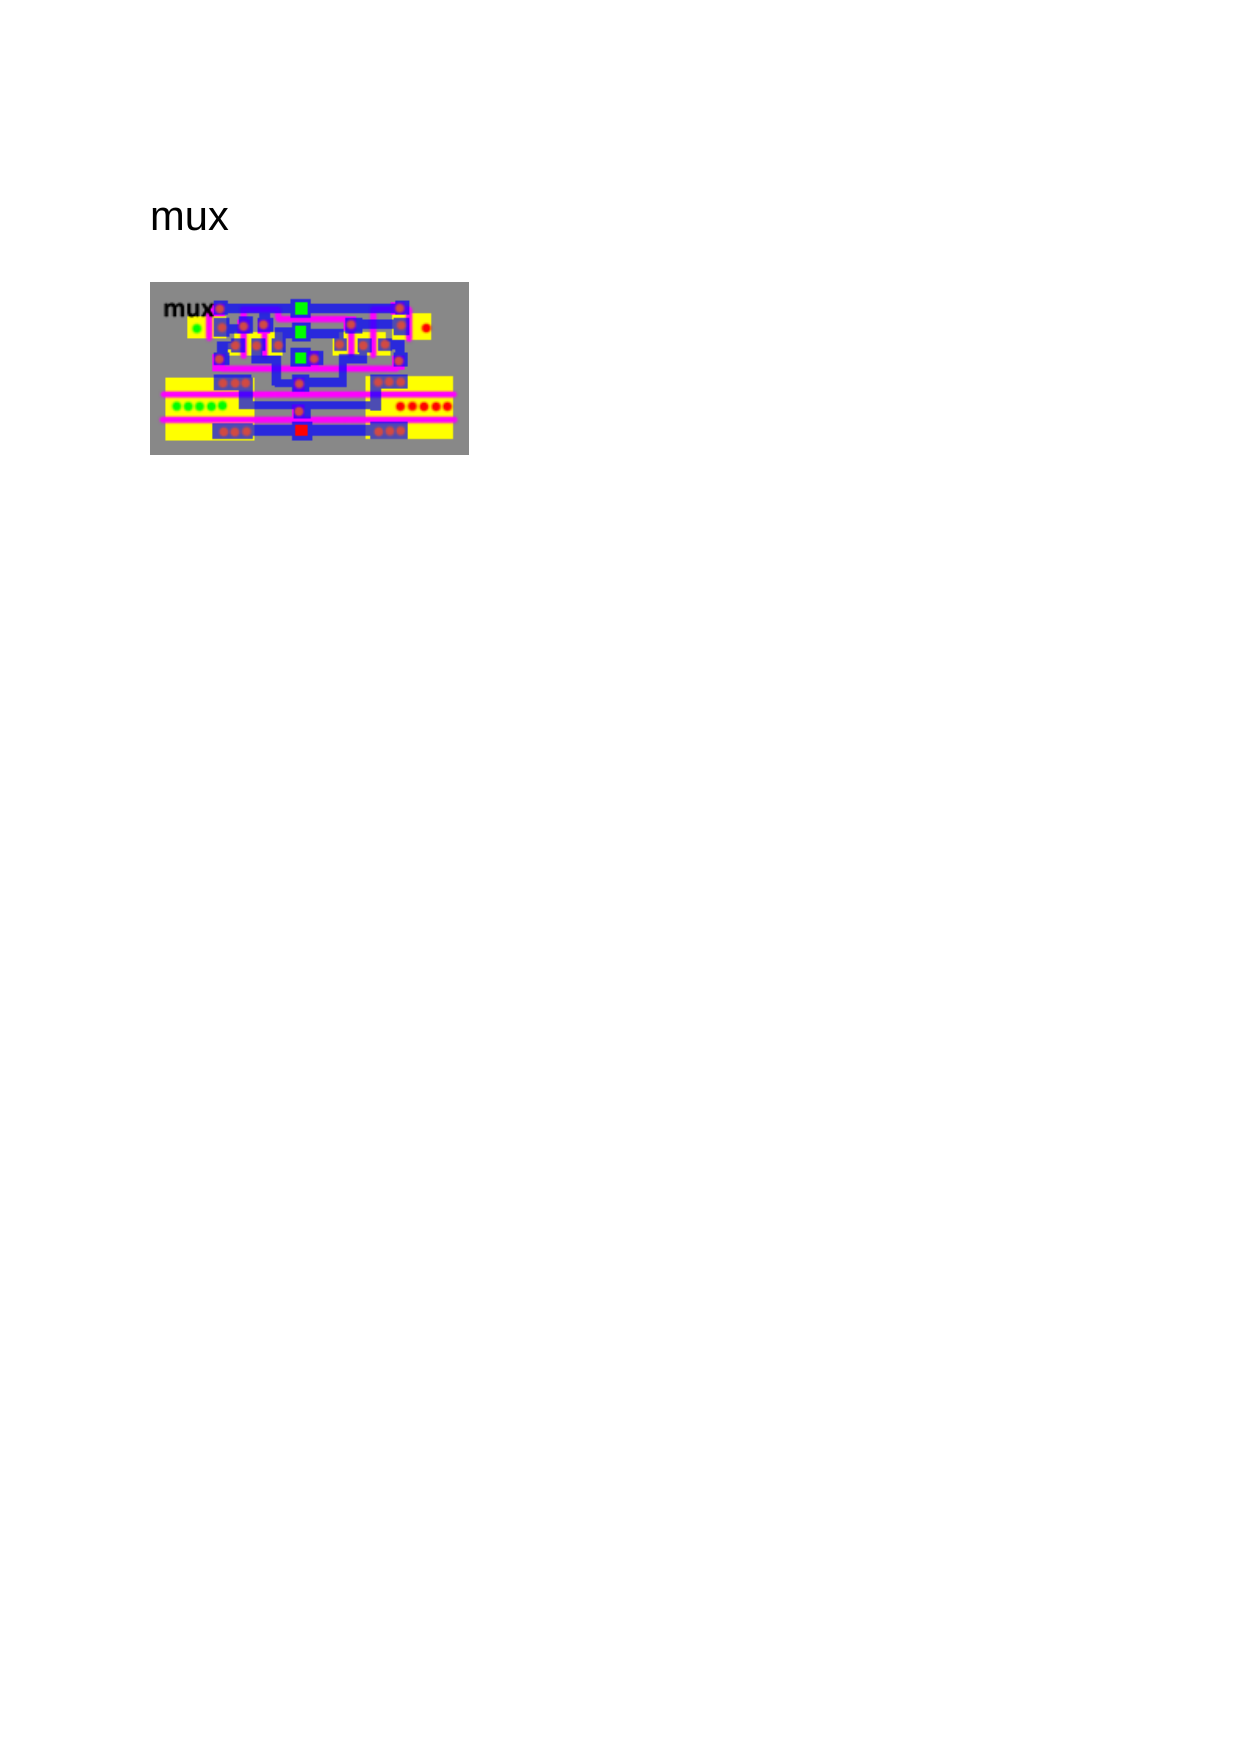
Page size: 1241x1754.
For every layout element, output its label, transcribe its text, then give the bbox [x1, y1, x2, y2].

picture [150, 282, 469, 455]
subtitle mux [150, 192, 1090, 239]
